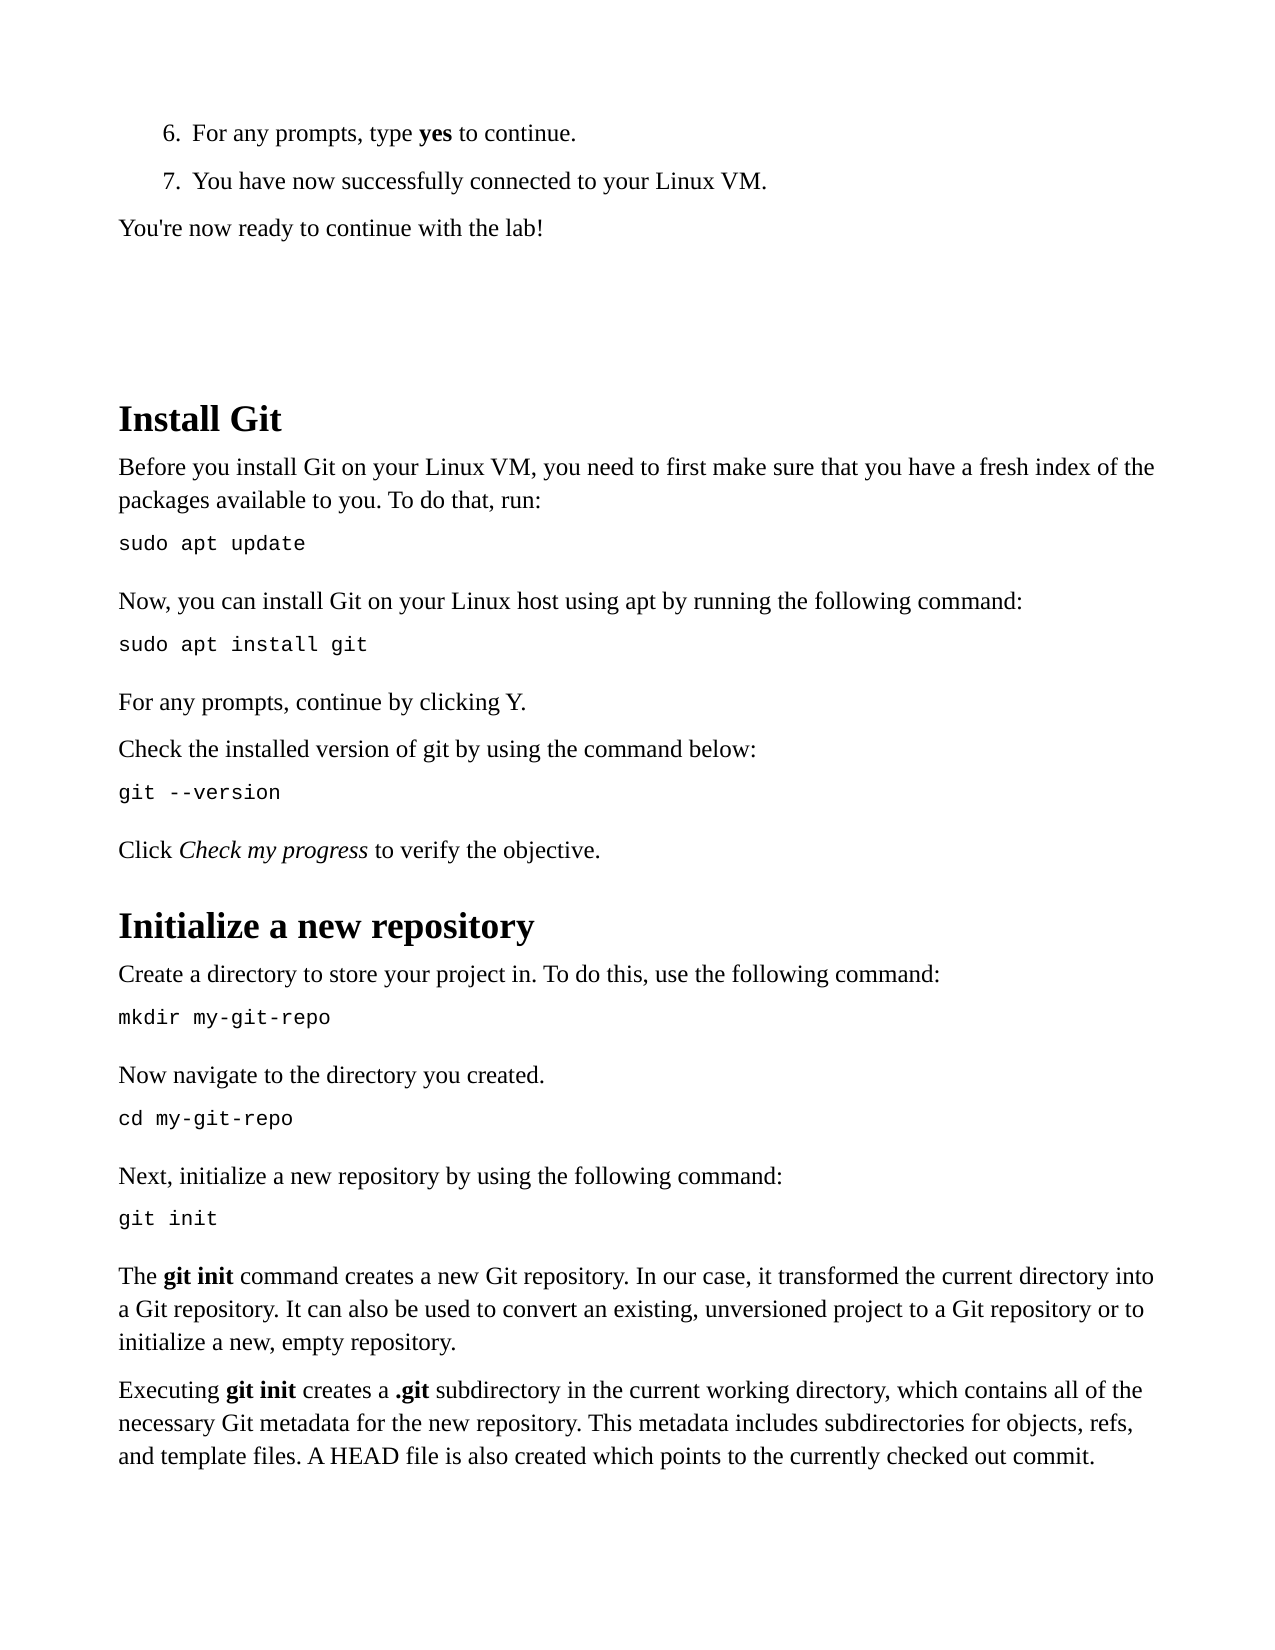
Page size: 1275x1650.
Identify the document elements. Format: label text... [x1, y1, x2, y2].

text Click Check my progress to verify the objective. [118, 835, 1157, 864]
text sudo apt install git [118, 634, 1157, 657]
text Now navigate to the directory you created. [118, 1060, 1157, 1089]
text sudo apt update [118, 533, 1157, 557]
text Next, initialize a new repository by using the following command: [118, 1161, 1157, 1189]
text For any prompts, continue by clicking Y. [118, 687, 1157, 716]
text The git init command creates a new Git repository. In our case, it transformed the current directory into a Git repository. It can also be used to convert an existing, unversioned project to a Git repository or to initialize a new, empty repository. [118, 1261, 1157, 1356]
text Executing git init creates a .git subdirectory in the current working directory, which contains all of the necessary Git metadata for the new repository. This metadata includes subdirectories for objects, refs, and template files. A HEAD file is also created which points to the currently checked out commit. [118, 1375, 1157, 1470]
text You're now ready to continue with the lab! [118, 213, 1157, 242]
text cd my-git-repo [118, 1108, 1157, 1131]
subtitle Initialize a new repository [118, 904, 1157, 947]
subtitle Install Git [118, 397, 1157, 440]
list You have now successfully connected to your Linux VM. [162, 166, 1157, 194]
text Check the installed version of git by using the command below: [118, 734, 1157, 763]
text Create a directory to store your project in. To do this, use the following command: [118, 959, 1157, 988]
list For any prompts, type yes to continue. [162, 118, 1157, 147]
text git --version [118, 782, 1157, 806]
text mkdir my-git-repo [118, 1007, 1157, 1031]
text Before you install Git on your Linux VM, you need to first make sure that you have a fresh index of the packages available to you. To do that, run: [118, 452, 1157, 514]
text git init [118, 1208, 1157, 1232]
text Now, you can install Git on your Linux host using apt by running the following command: [118, 586, 1157, 615]
